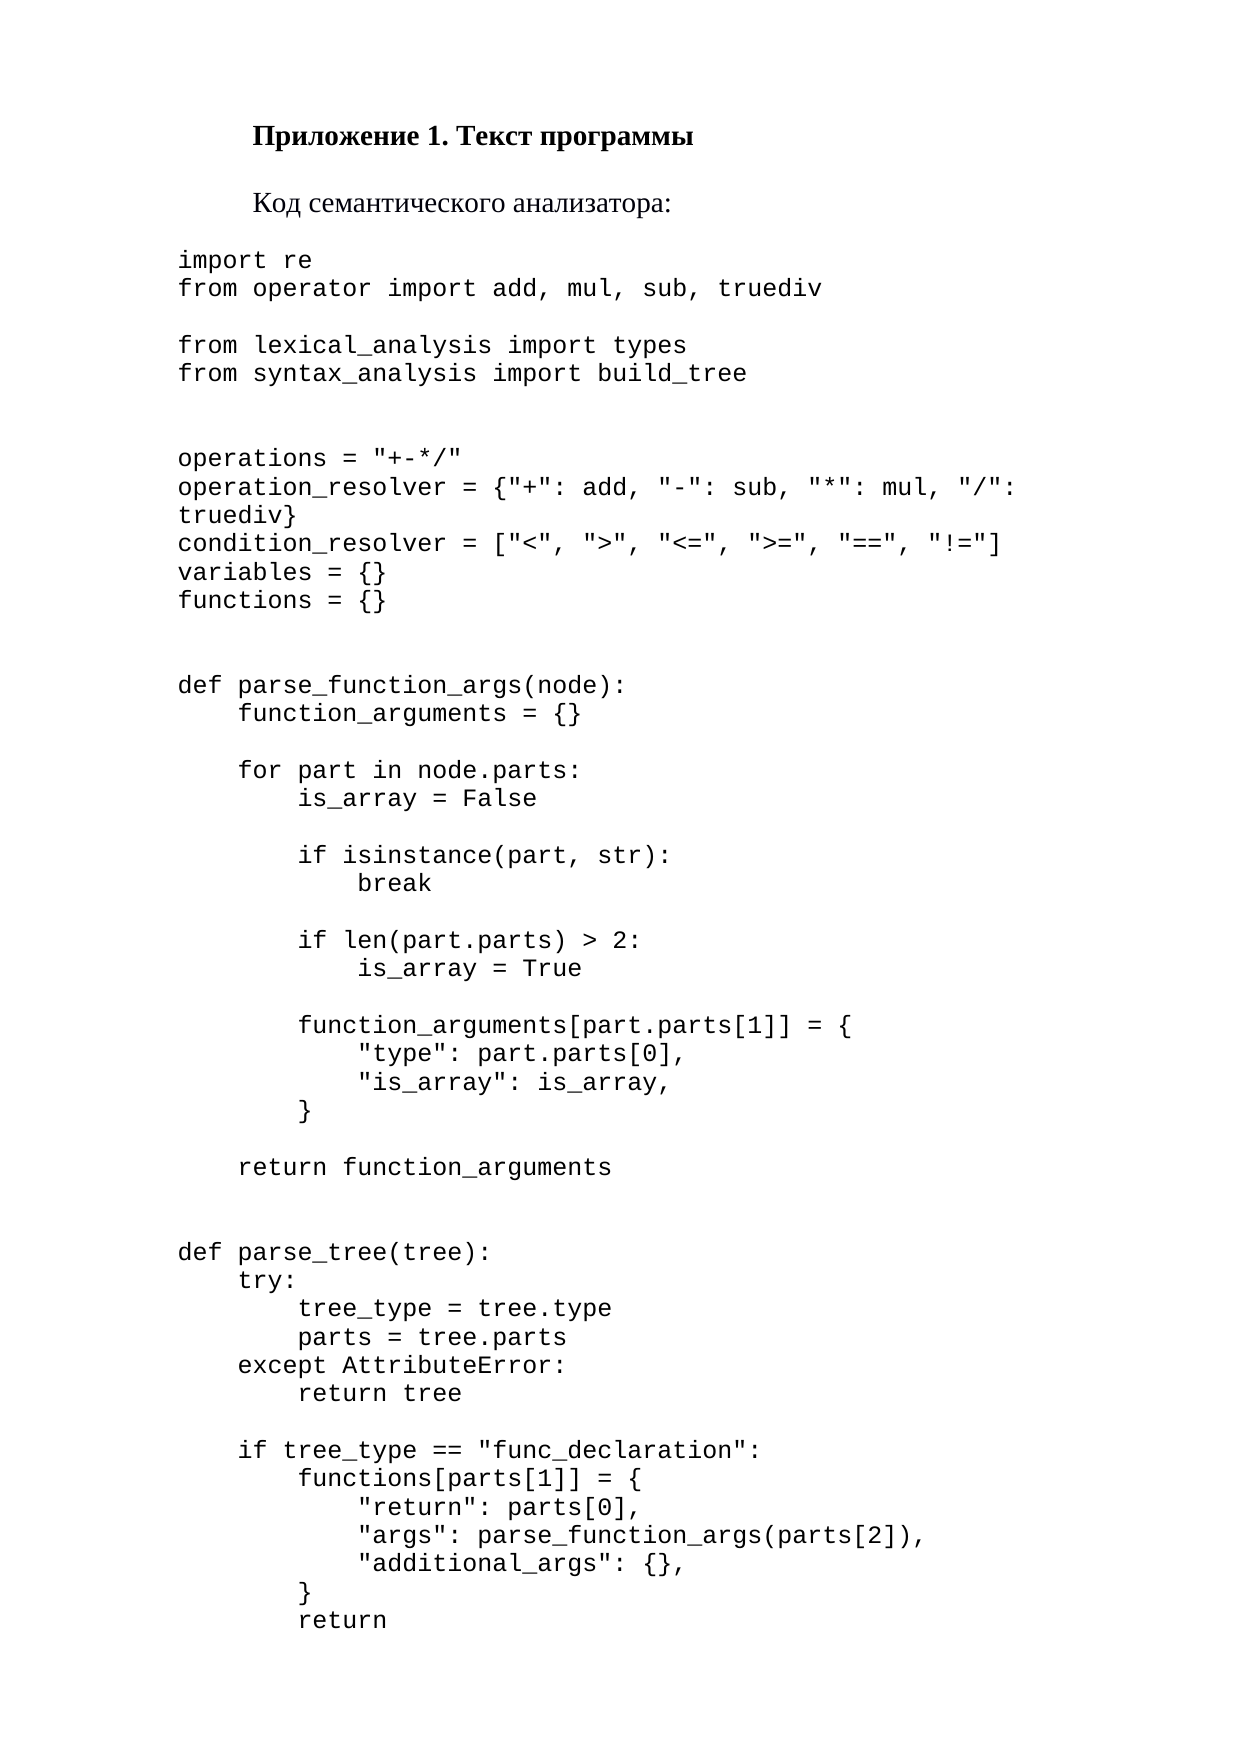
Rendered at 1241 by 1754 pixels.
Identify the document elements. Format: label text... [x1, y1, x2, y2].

text operations = "+-*/" operation_resolver = {"+": add, "-": sub, "*": mul, "/": truediv} condition_resolver = ["<", ">", "<=", ">=", "==", "!="] variables = {} functions = {} def parse_function_args(node): function_arguments = {} for part in node.parts: is_array = False if isinstance(part, str): break if len(part.parts) > 2: is_array = True function_arguments[part.parts[1]] = { "type": part.parts[0], "is_array": is_array, } return function_arguments def parse_tree(tree): try: tree_type = tree.type parts = tree.parts except AttributeError: return tree if tree_type == "func_declaration": functions[parts[1]] = { "return": parts[0], "args": parse_function_args(parts[2]), "additional_args": {}, } return [177, 417, 1152, 1636]
text Приложение 1. Текст программы [177, 118, 1152, 152]
text import re from operator import add, mul, sub, truediv from lexical_analysis import types from syntax_analysis import build_tree [177, 247, 1152, 417]
text Код семантического анализатора: [177, 185, 1152, 219]
